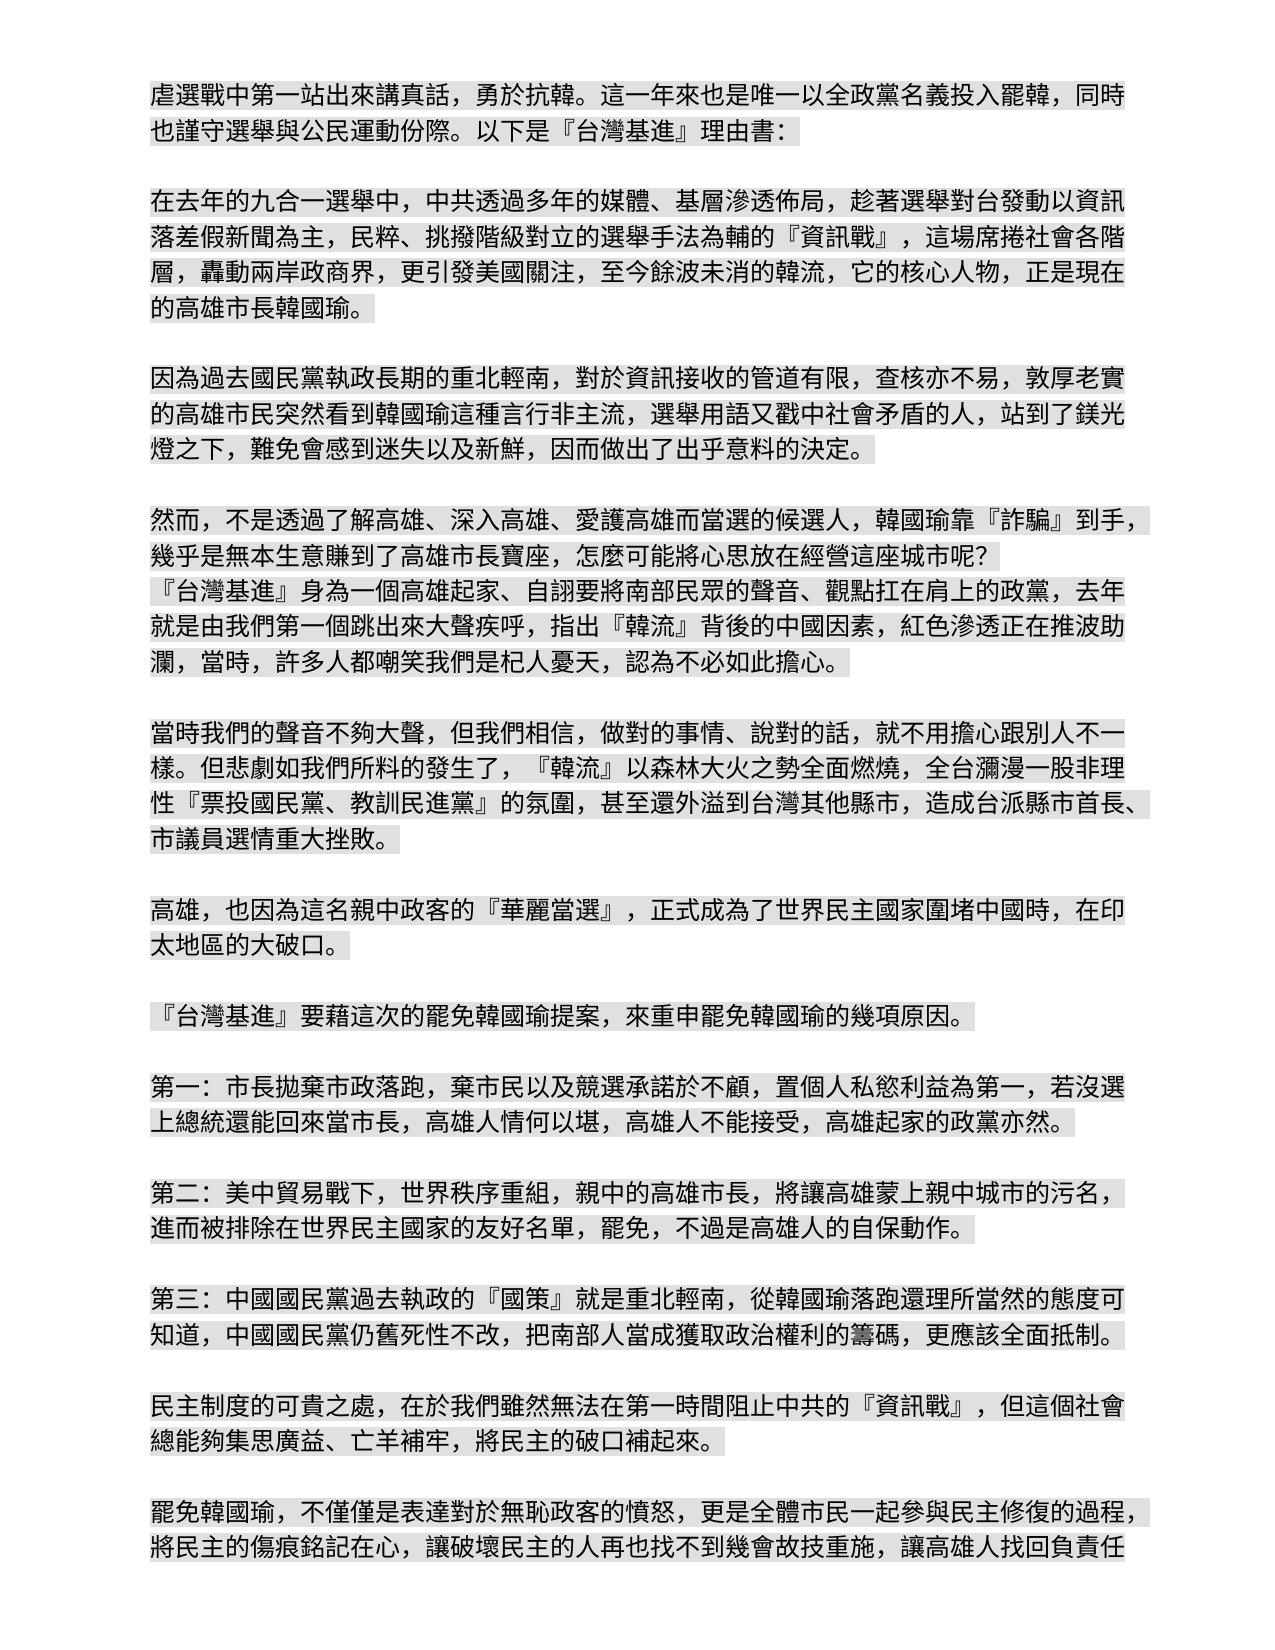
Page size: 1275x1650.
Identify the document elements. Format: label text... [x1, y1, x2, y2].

text 卡韓政變(244)：忠良陷落，豺狼當道 陳真 2020. 05. 30. 這兩天收到「罷韓投票通知」，看到裏頭寫的「罷免韓國瑜理由書」，真不敢相信我的眼睛，玩政治玩到這種地步，這已經不只是卑劣，而是一種病態了。我轉述幾句內容給學姐聽，她不信，明天拿給她看就由不得她不信了。 這個所謂「罷免」，打從韓國瑜上台三個月後就開始進行，套句流行用語，也就是說，它是一種「超前部署」，先決定要罷免，然後再來找理由。 可是，為什麼如此積極要罷免一個才剛上任三個月的人呢？「罷免理由書」寫著，「唯有罷免韓國瑜，否則難以建立台灣責任政治的開始」。厲害吧，綠營的人講話就是這樣，滿口偉大理想。 「理由書」說，「韓國瑜的滿意度全國最低， 唯有罷免韓國瑜，否則無法促其面對市政的嚴正疏失」。可我對高雄熟透了，哪來什麼「市政的嚴正缺失」？根本就是睜眼說瞎話，昧著良心講話。恰恰正好相反，我看到的是一個充滿貪官污吏、市政敗壞的前朝陳菊政府，例如數萬的登革熱病例，道路坑坑洞洞，淹水不斷、弊案重重卻不受調查，貪污通緝犯法外逍遙等等等。另一方面，我卻看到一個清廉勤奮乾淨正直的韓國瑜及其執政團隊。 「理由書」還說，「韓國瑜任由市政荒廢停擺，高雄城市發展正受到不可回復之損害，因此唯有罷免韓國瑜，讓他提早結束任期，才是挽救高雄市政唯一的機會。」講這種話，真的是完全眛著良心。 更病態的是，「理由書」說：「『韓流』的出現，絕對是不正常紅媒介入台灣民主的結果，因此唯有罷免韓國瑜，才能導正境外勢力紅媒滲透對台灣的損害。」這真的是很病態。對於這樣一些人，你還能說什麼？ 這些人自稱是「四君子」。除了「罷免理由書」之外，還有一篇「四君子論罷免韓國瑜之必要芻議」。真是病得不輕。篇幅很長，我把它摘要剪貼如下： 「我等四人以及所代表三團體，共同推舉陳冠榮先生為法定領銜人，一方面象徵著罷免只有無私與團結才能眾志成城，另一方面陳先生是生命與高雄這座城市命運與共的人。以下是陳冠榮先生的領銜自述及理由書： 一場氣爆的發生，讓我參與了整個城市從毀壞到重建的過程；我才發現，原來，高雄，從我小時候到現在，已經默默的在辛苦掙扎中走出如此美麗的道路；氣爆雖然來得又快又猛，將幾十年的瘡疤和中央地方的共業一口氣掀開來，但在全台灣的協助之下，高雄人以一如往常的堅韌挺住這場災難並勇敢面對災後的生活。 然而；2019年的冬天，這座城市迎來了另一場暴風雪，市政在僅僅數月之間崩壞，甫上任高雄市長的韓國瑜讓整座城市病入膏肓；即將完好的硬體，等待一聲令下便要帶著城市步上轉型前進的方向，韓國瑜卻帶著整個城市出軌；原本訓練有素的市政；在城市染病之後才讓人驚覺，整潔的維持，防疫的運作，水患的預防，行政的中立，公務員的努力，通通都失常。 韓國瑜，帶來了城市的黑死病；讓本應大步轉型的幸福城市，成了眾人嘲笑的發財市；空口說白話的言行，不懂自省的人格，帶著整個城市危傾破敗仍不自知；只顧親信溫飽，枉顧公眾利益，讓私人關係凌駕專業之上，讓本來健康的高雄重病休克，韓國瑜及一干親信卻仍只在病榻旁思考著如何瓜分高雄剩餘的價值—落跑選總統高位。(中略) 身為醫生 (按：應是指罷免領銜人陳陳冠榮)，我清楚知道要讓城市回復健康，首要清除病菌傳播者，而韓國瑜正是危害城市的病原體！為了讓摯愛的高雄重回常軌，為了讓高雄人重拾對城市的熱愛與光榮感，我必須代表高雄人站出來，代表四君子以及三個公民團體一起努力，為了高雄人，一起罷免韓國瑜！ 『公民割草行動』是最早提出罷免訴求的網路公民。以下是公民割草行動理由書： 『公民割草行動』是我們的名字，象徵公民出頭，把草包市長割捨下台。始於2019年3月，我們的社團從僅有數百位社員開始成長茁壯。我們來自於社會各個階層和領域，共同的理想只有一個：疼惜高雄辛苦，希望明天更好。我們背後沒有任何政黨支援、財團資助，我們展現的是最純粹的公民意志。在這個台灣命運的叉路口，公民割草行動將秉持民主法治的精神，以真、誠、理性為原則，誓言推動罷免，讓高雄重返光榮。 選舉、罷免，應該是人民作主的必要支柱。無數公民對實踐民權的堅持，讓我們離這兩者兼具的民主越來越近，但至今仍沒有一位政治人物為自己的愚蠢付出實質代價。現在，這位政治人物出現了，挾帶口水與謊言，更與世界上最醜惡的政權(按：肯定是指萬惡的共匪) 掛鉤並摧毀得來不易的民主，把掙扎著轉型的高雄再次拉進泥淖。他，就是已經落跑的韓國瑜市長。(中略) 政治是基於對事實的理性判斷所形成的決策。然而，現任市府給我們看到的卻盡是面子工程、情緒煽動和搬弄是非。人民不要擺爛的政治，更不需要尸位素餐的首長。我們要驕傲地向全台灣人民宣誓，高雄人已經勇敢站出來，作全國人民的表率，糾正錯誤、彌補錯誤。 東西壞了就要修，擺在那邊只是佔位置。高雄是我們心目中最美麗的家園，不能再容忍身在其位而不謀其政的變心首長，主宰關於高雄的大小事。公民割草行動要幫高雄踏出罷免第一步，要讓台灣人以罷免韓國瑜為入口，登上實踐真正民主的階梯。 『台灣基進』，是一個以高雄為基地的政黨，至今沒有進入體制的公職。一年多前韓流肆虐選戰中第一站出來講真話，勇於抗韓。這一年來也是唯一以全政黨名義投入罷韓，同時也謹守選舉與公民運動份際。以下是『台灣基進』理由書： 在去年的九合一選舉中，中共透過多年的媒體、基層滲透佈局，趁著選舉對台發動以資訊落差假新聞為主，民粹、挑撥階級對立的選舉手法為輔的『資訊戰』，這場席捲社會各階層，轟動兩岸政商界，更引發美國關注，至今餘波未消的韓流，它的核心人物，正是現在的高雄市長韓國瑜。 因為過去國民黨執政長期的重北輕南，對於資訊接收的管道有限，查核亦不易，敦厚老實的高雄市民突然看到韓國瑜這種言行非主流，選舉用語又戳中社會矛盾的人，站到了鎂光燈之下，難免會感到迷失以及新鮮，因而做出了出乎意料的決定。 然而，不是透過了解高雄、深入高雄、愛護高雄而當選的候選人，韓國瑜靠『詐騙』到手，幾乎是無本生意賺到了高雄市長寶座，怎麼可能將心思放在經營這座城市呢？ 『台灣基進』身為一個高雄起家、自詡要將南部民眾的聲音、觀點扛在肩上的政黨，去年就是由我們第一個跳出來大聲疾呼，指出『韓流』背後的中國因素，紅色滲透正在推波助瀾，當時，許多人都嘲笑我們是杞人憂天，認為不必如此擔心。 當時我們的聲音不夠大聲，但我們相信，做對的事情、說對的話，就不用擔心跟別人不一樣。但悲劇如我們所料的發生了，『韓流』以森林大火之勢全面燃燒，全台瀰漫一股非理性『票投國民黨、教訓民進黨』的氛圍，甚至還外溢到台灣其他縣市，造成台派縣市首長、市議員選情重大挫敗。 高雄，也因為這名親中政客的『華麗當選』，正式成為了世界民主國家圍堵中國時，在印太地區的大破口。 『台灣基進』要藉這次的罷免韓國瑜提案，來重申罷免韓國瑜的幾項原因。 第一：市長拋棄市政落跑，棄市民以及競選承諾於不顧，置個人私慾利益為第一，若沒選上總統還能回來當市長，高雄人情何以堪，高雄人不能接受，高雄起家的政黨亦然。 第二：美中貿易戰下，世界秩序重組，親中的高雄市長，將讓高雄蒙上親中城市的污名，進而被排除在世界民主國家的友好名單，罷免，不過是高雄人的自保動作。 第三：中國國民黨過去執政的『國策』就是重北輕南，從韓國瑜落跑還理所當然的態度可知道，中國國民黨仍舊死性不改，把南部人當成獲取政治權利的籌碼，更應該全面抵制。 民主制度的可貴之處，在於我們雖然無法在第一時間阻止中共的『資訊戰』，但這個社會總能夠集思廣益、亡羊補牢，將民主的破口補起來。 罷免韓國瑜，不僅僅是表達對於無恥政客的憤怒，更是全體市民一起參與民主修復的過程，將民主的傷痕銘記在心，讓破壞民主的人再也找不到幾會故技重施，讓高雄人找回負責任的市府，1/11 日總統立委選舉，讓國瑜黨慘敗。 2020罷免市長完成三殺，光復高雄，讓榮光歸大港！ 2018年11月，由於無法忍受『韓流』無止盡摧毀這座城市的光榮與價值，尹立毅然辭去局長公職身分與藝文界朋友並肩作戰，在網路上發動『 wecare 高雄』大遊行，短短不到三個星期，匯集八萬人走上高雄街頭，抵抗霸凌，維護高雄價值。 今年以來，『wecare高雄』依然秉持關心高雄發展運作，並在六月底與『公民割草』，分進合擊發起罷免連署，並於12/21與『台灣基進』、『公民割草』共同舉辦『1221 wecare台灣』大遊行，五十萬人走上高雄街頭罷韓。(中略) 罷韓將不只是罷韓，希望此一役，能從此建立責任政治與誠信，讓台灣產生對抗紅媒的抗體，社會能有集體獨立思考的能力，也希望儘速修法，回歸憲法所保障的真正罷免公民權。 光復高雄、保衛台灣！」 看完上面這些病態話語，不知各位有何感想？我真是很無言。現實政治真的很可悲，忠良陷落，豺狼當道；在一種大環境的政治操弄與洗腦底下， 你很難阻止社會往一種瘋狂悲劇的方向發展。 [150, 75, 1125, 1562]
